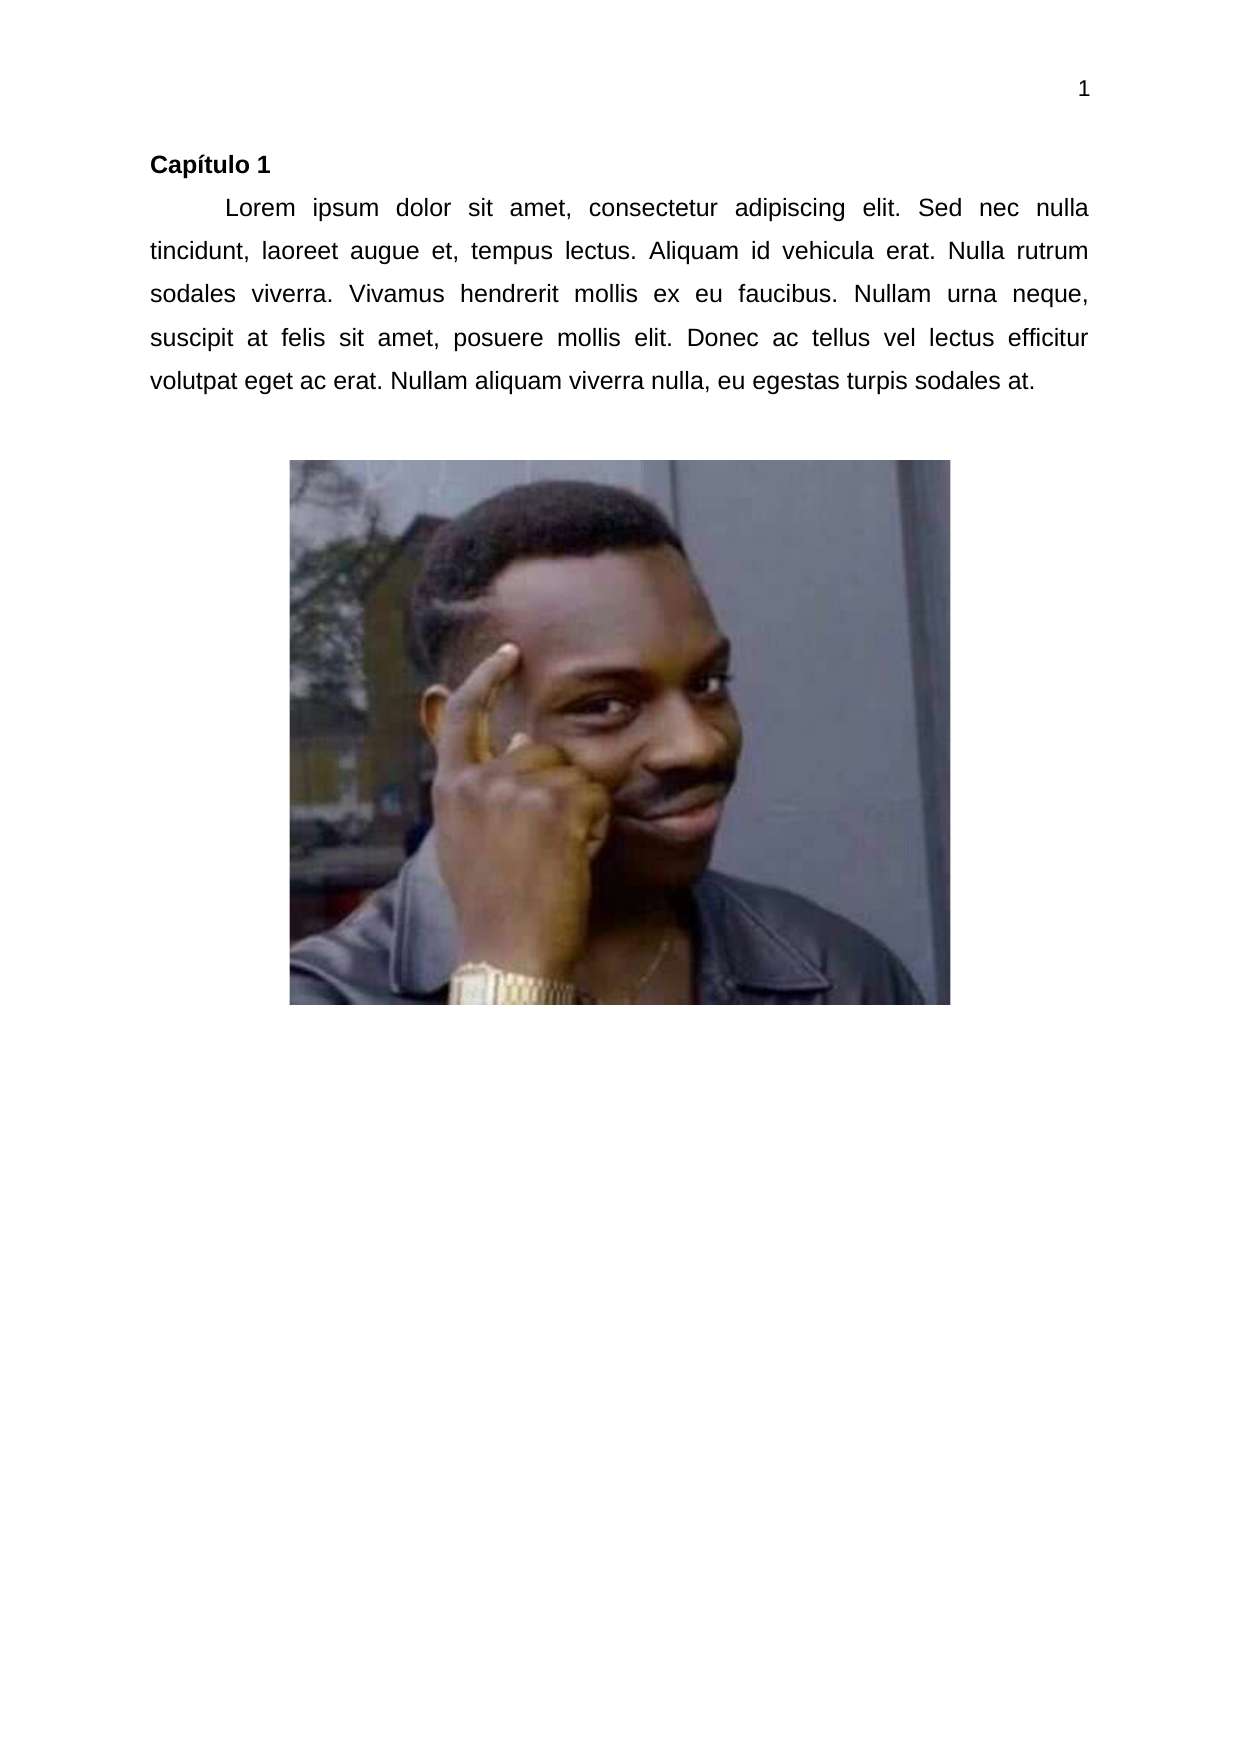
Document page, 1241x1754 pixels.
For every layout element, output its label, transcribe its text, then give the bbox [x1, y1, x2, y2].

subtitle Capítulo 1 [150, 150, 1090, 179]
picture [289, 460, 951, 1005]
text Lorem ipsum dolor sit amet, consectetur adipiscing elit. Sed nec nulla tincidunt, laoreet augue et, tempus lectus. Aliquam id vehicula erat. Nulla rutrum sodales viverra. Vivamus hendrerit mollis ex eu faucibus. Nullam urna neque, suscipit at felis sit amet, posuere mollis elit. Donec ac tellus vel lectus efficitur volutpat eget ac erat. Nullam aliquam viverra nulla, eu egestas turpis sodales at. [150, 193, 1090, 394]
